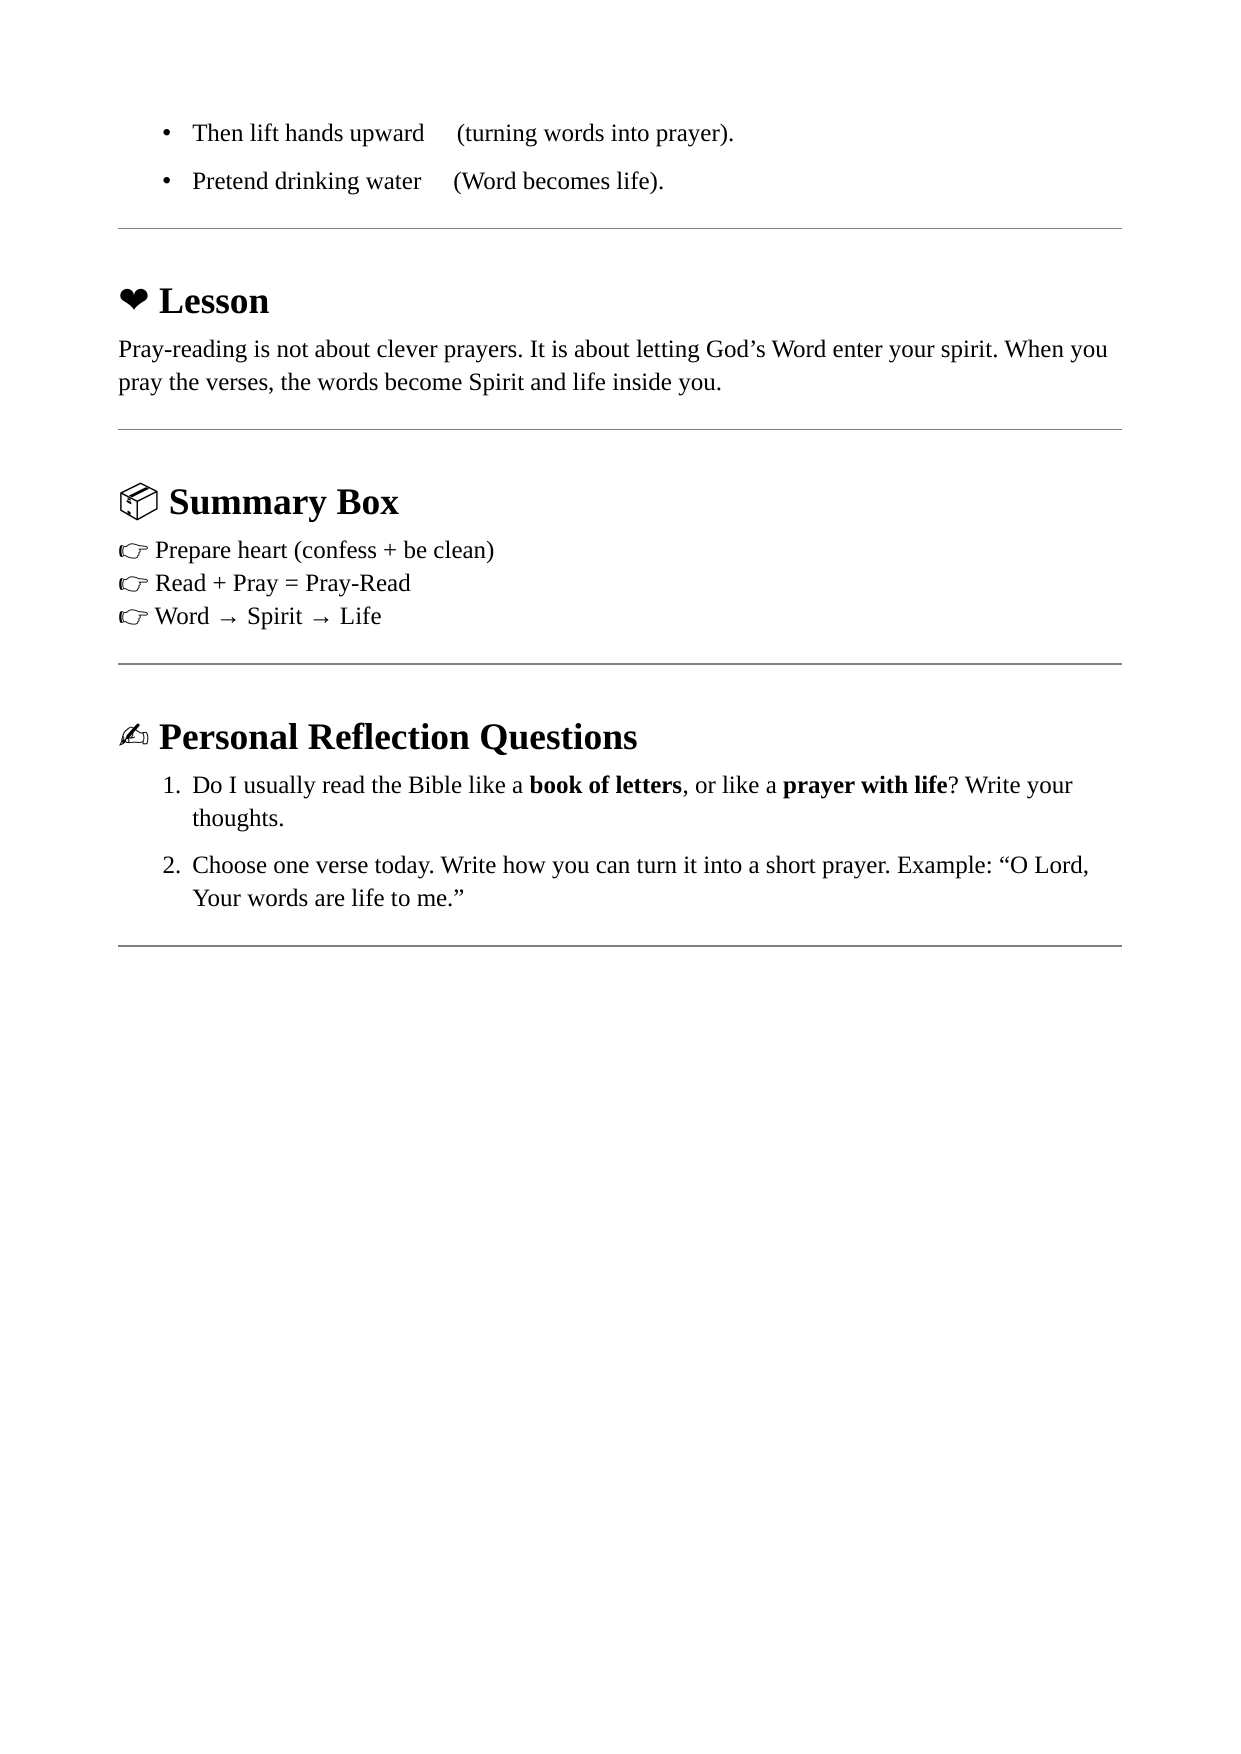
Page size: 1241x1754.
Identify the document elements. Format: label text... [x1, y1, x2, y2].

text Pray-reading is not about clever prayers. It is about letting God’s Word enter your spirit. When you pray the verses, the words become Spirit and life inside you. [118, 334, 1122, 396]
list Then lift hands upward 🙌 (turning words into prayer). [162, 118, 1122, 147]
list Pretend drinking water 💧 (Word becomes life). [162, 166, 1122, 194]
subtitle 📦 Summary Box [118, 480, 1122, 523]
list Choose one verse today. Write how you can turn it into a short prayer. Example: “O Lord, Your words are life to me.” [162, 850, 1122, 912]
text 👉 Prepare heart (confess + be clean) 👉 Read + Pray = Pray-Read 👉 Word → Spirit → Life [118, 535, 1122, 630]
subtitle ✍ Personal Reflection Questions [118, 714, 1122, 757]
list Do I usually read the Bible like a book of letters, or like a prayer with life? Write your thoughts. [162, 770, 1122, 832]
subtitle ❤️ Lesson [118, 278, 1122, 322]
